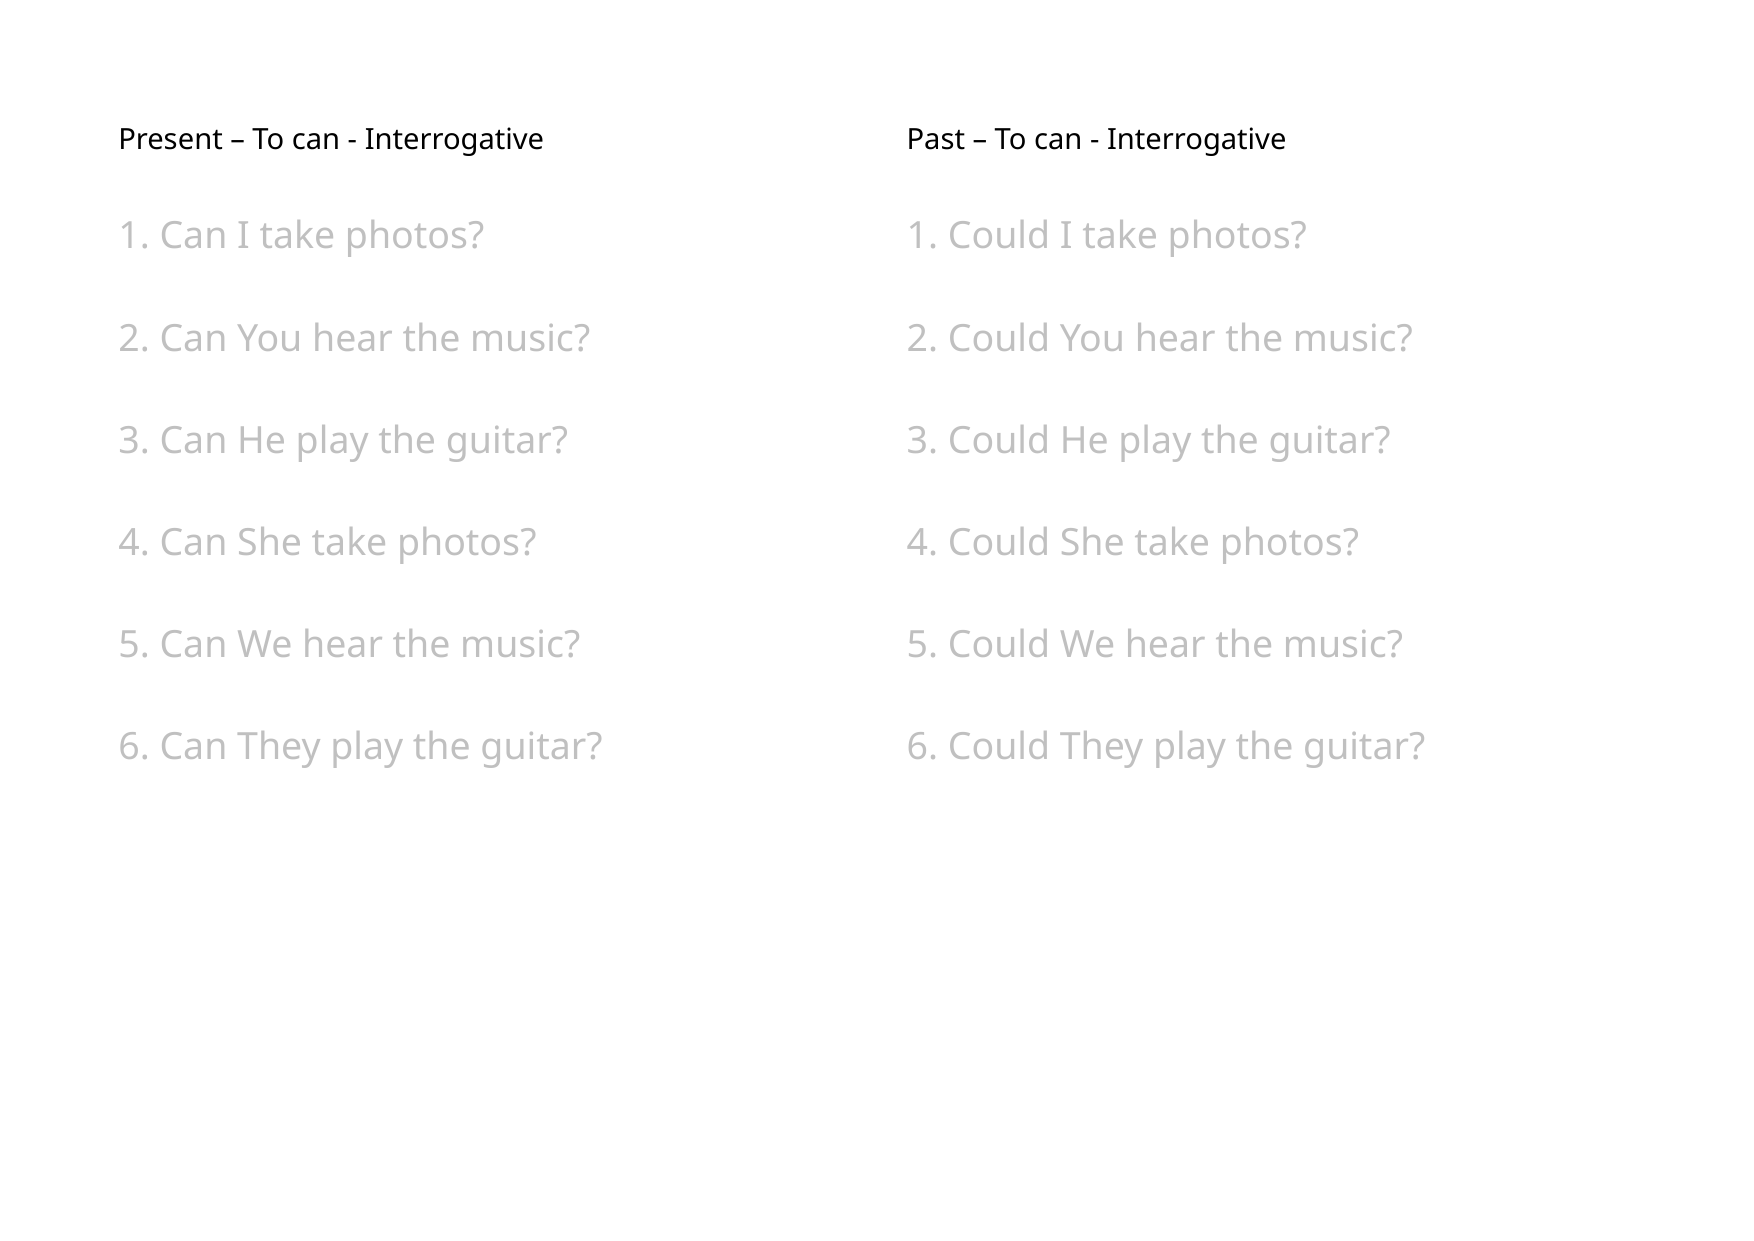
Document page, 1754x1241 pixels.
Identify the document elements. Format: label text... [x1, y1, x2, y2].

text 1. Can I take photos? [118, 209, 847, 260]
text 4. Could She take photos? [906, 515, 1636, 566]
text 1. Could I take photos? [906, 209, 1636, 260]
text 3. Can He play the guitar? [118, 413, 847, 464]
text 2. Could You hear the music? [906, 311, 1636, 362]
text 3. Could He play the guitar? [906, 413, 1636, 464]
text Past – To can - Interrogative [906, 118, 1636, 158]
text 6. Could They play the guitar? [906, 719, 1636, 770]
text 2. Can You hear the music? [118, 311, 847, 362]
text Present – To can - Interrogative [118, 118, 847, 158]
text 5. Could We hear the music? [906, 617, 1636, 668]
text 6. Can They play the guitar? [118, 719, 847, 770]
text 4. Can She take photos? [118, 515, 847, 566]
text 5. Can We hear the music? [118, 617, 847, 668]
